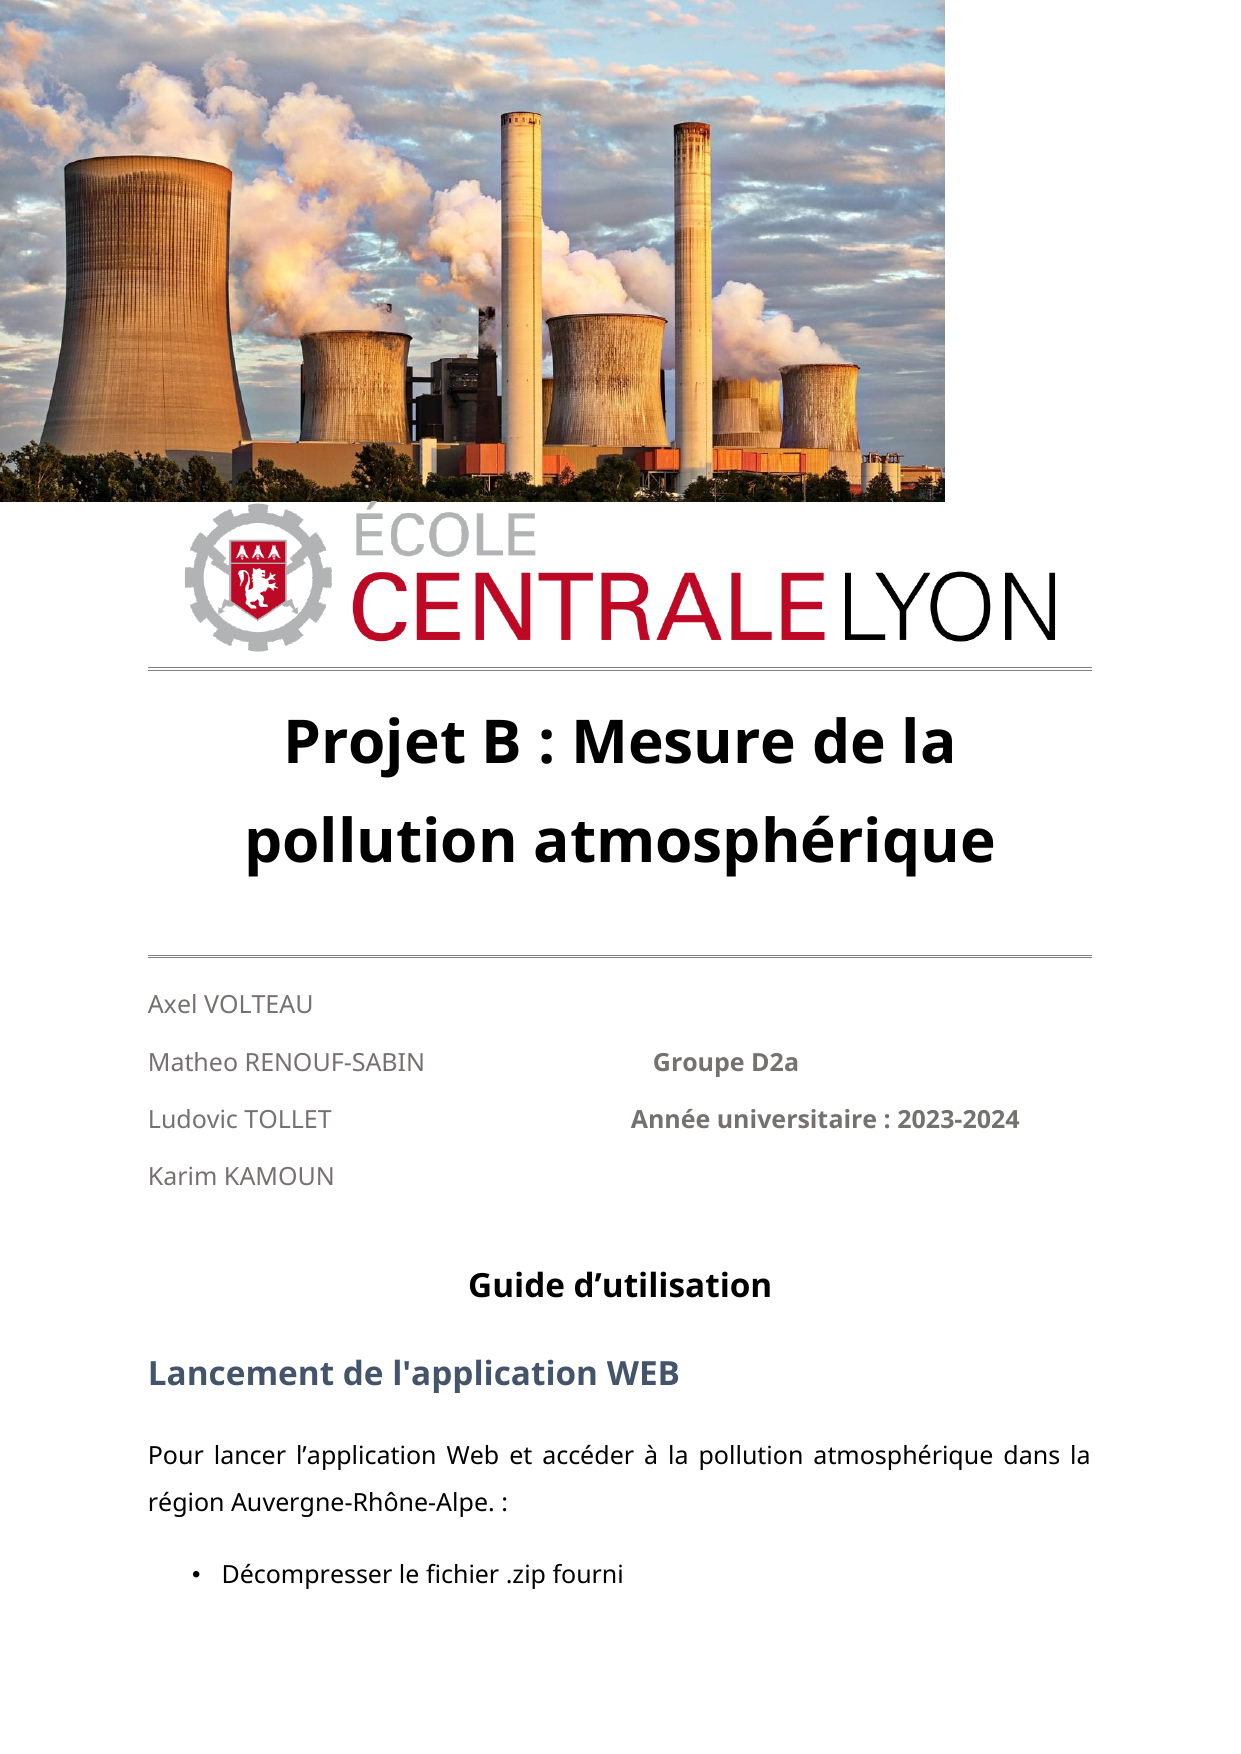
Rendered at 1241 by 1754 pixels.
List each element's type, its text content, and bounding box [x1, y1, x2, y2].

list Décompresser le fichier .zip fourni [192, 1556, 1092, 1591]
text Projet B : Mesure de la pollution atmosphérique [148, 699, 1092, 880]
text Guide d’utilisation [148, 1216, 1092, 1308]
text Lancement de l'application WEB [148, 1350, 1092, 1395]
picture [0, 0, 1056, 652]
text Pour lancer l’application Web et accéder à la pollution atmosphérique dans la région Auvergne-Rhône-Alpe. : [148, 1437, 1092, 1518]
text Karim KAMOUN [148, 1159, 1092, 1193]
text Ludovic TOLLET Année universitaire : 2023-2024 [148, 1102, 1092, 1136]
text Axel VOLTEAU [148, 987, 1092, 1021]
text Matheo RENOUF-SABIN Groupe D2a [148, 1044, 1092, 1078]
